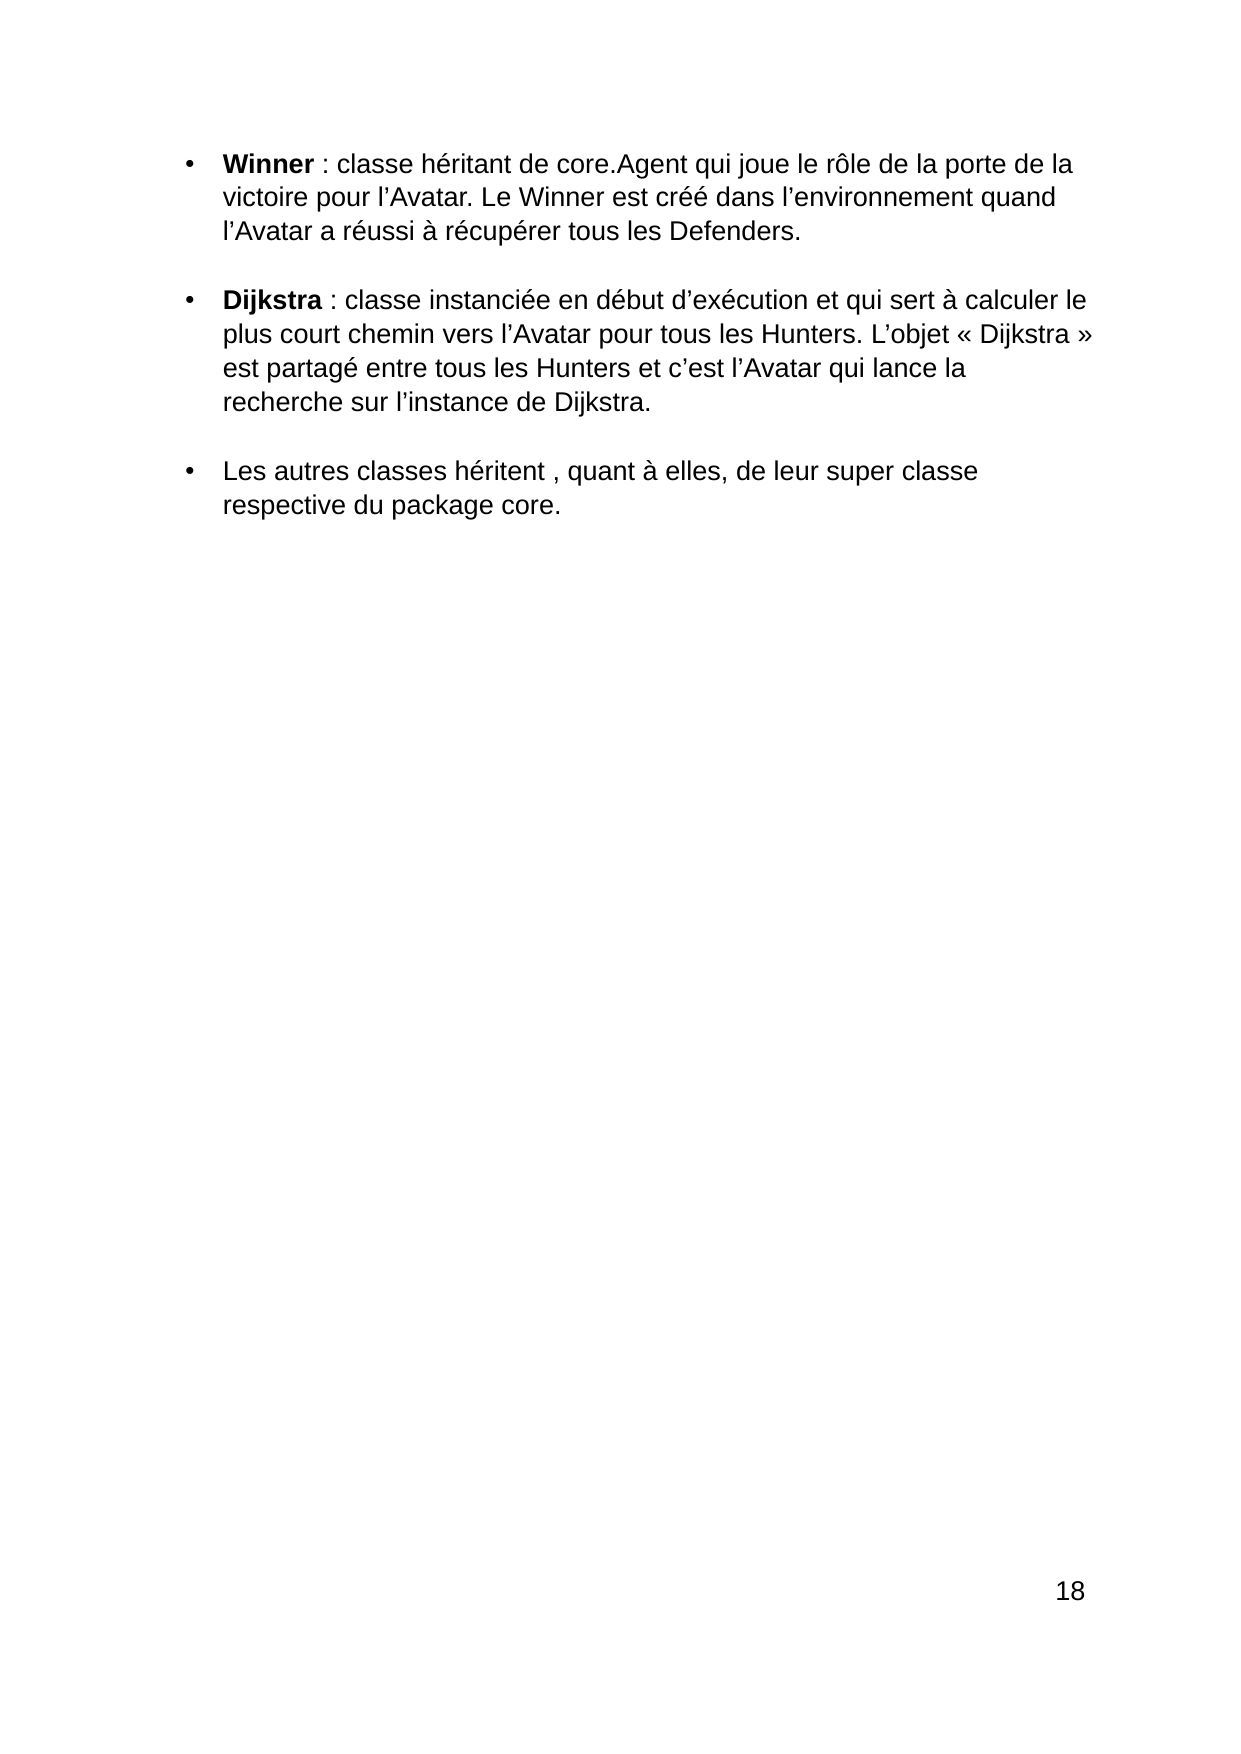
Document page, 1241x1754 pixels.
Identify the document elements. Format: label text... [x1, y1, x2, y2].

list Les autres classes héritent , quant à elles, de leur super classe respective du package core. [185, 455, 1093, 520]
list Winner : classe héritant de core.Agent qui joue le rôle de la porte de la victoire pour l’Avatar. Le Winner est créé dans l’environnement quand l’Avatar a réussi à récupérer tous les Defenders. [185, 148, 1093, 246]
list Dijkstra : classe instanciée en début d’exécution et qui sert à calculer le plus court chemin vers l’Avatar pour tous les Hunters. L’objet « Dijkstra » est partagé entre tous les Hunters et c’est l’Avatar qui lance la recherche sur l’instance de Dijkstra. [185, 284, 1093, 417]
